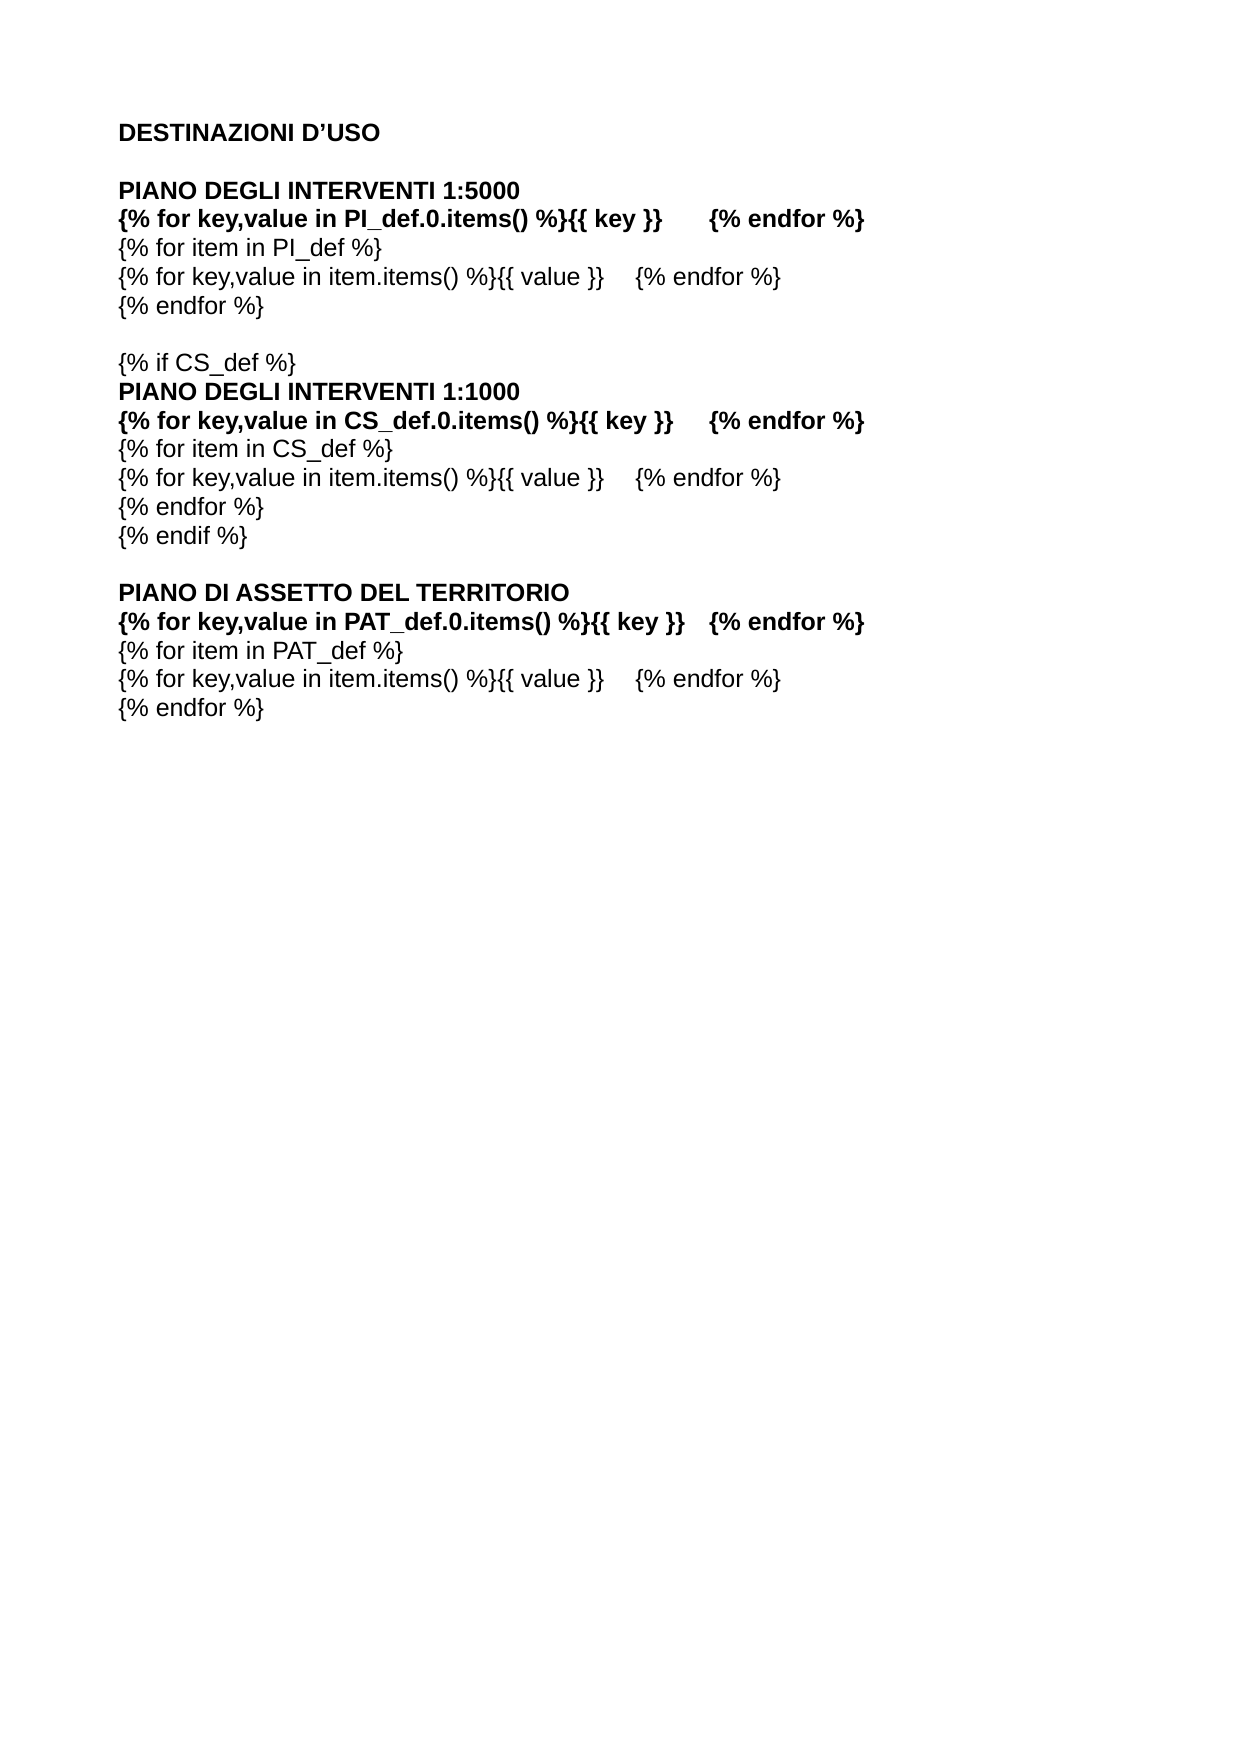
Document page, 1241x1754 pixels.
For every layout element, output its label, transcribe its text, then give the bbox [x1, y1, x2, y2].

text {% for key,value in CS_def.0.items() %}{{ key }} {% endfor %} [118, 406, 1122, 434]
text PIANO DEGLI INTERVENTI 1:1000 [118, 377, 1122, 406]
text {% endif %} [118, 521, 1122, 549]
text PIANO DEGLI INTERVENTI 1:5000 [118, 176, 1122, 204]
text {% endfor %} [118, 291, 1122, 319]
text {% endfor %} [118, 492, 1122, 521]
text {% if CS_def %} [118, 348, 1122, 377]
text {% for key,value in PI_def.0.items() %}{{ key }} {% endfor %} [118, 204, 1122, 233]
text {% for item in PAT_def %} [118, 636, 1122, 664]
text PIANO DI ASSETTO DEL TERRITORIO [118, 578, 1122, 607]
text {% endfor %} [118, 693, 1122, 722]
text {% for key,value in item.items() %}{{ value }} {% endfor %} [118, 664, 1122, 693]
text {% for key,value in PAT_def.0.items() %}{{ key }} {% endfor %} [118, 607, 1122, 636]
text {% for item in PI_def %} [118, 233, 1122, 262]
text {% for key,value in item.items() %}{{ value }} {% endfor %} [118, 463, 1122, 492]
text {% for item in CS_def %} [118, 434, 1122, 463]
text {% for key,value in item.items() %}{{ value }} {% endfor %} [118, 262, 1122, 291]
text DESTINAZIONI D’USO [118, 118, 1122, 147]
